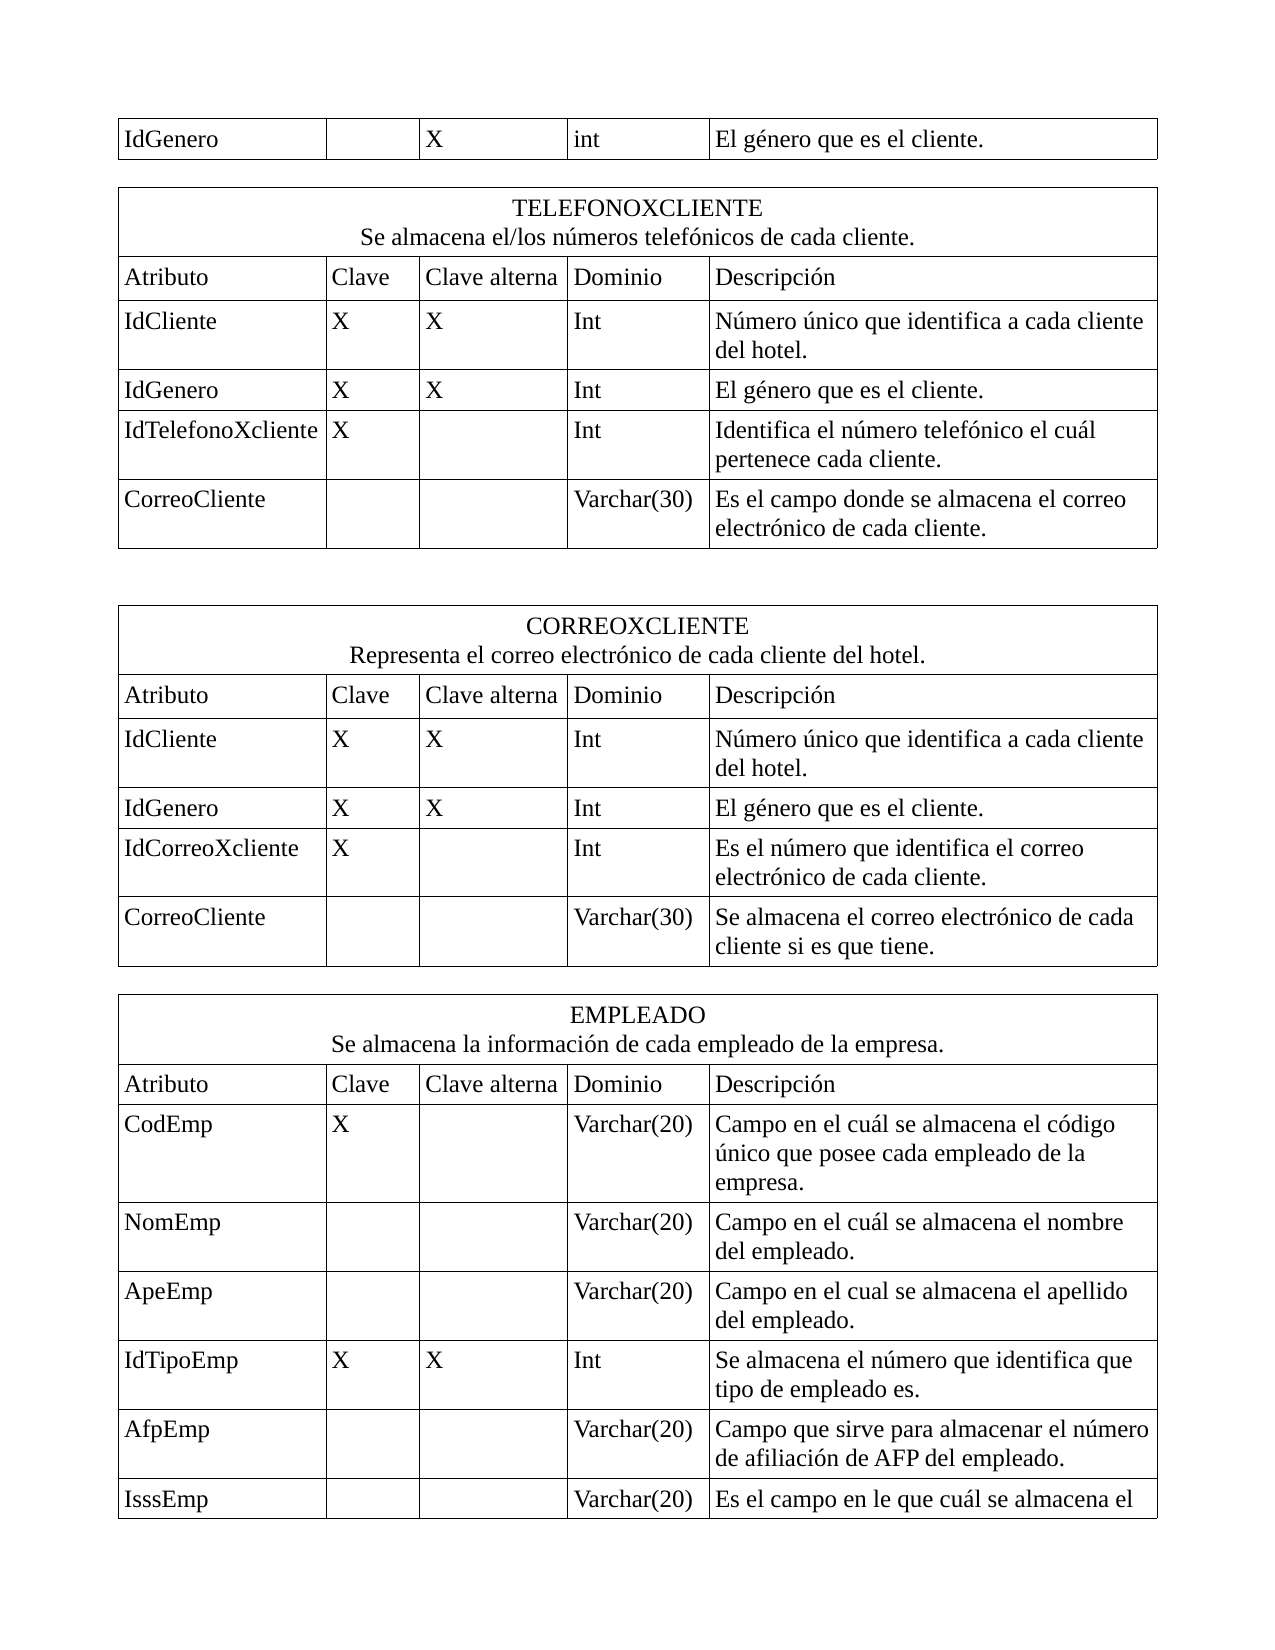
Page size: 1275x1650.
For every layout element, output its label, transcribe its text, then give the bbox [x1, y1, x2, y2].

table_cell X [327, 829, 419, 896]
table_cell [420, 1105, 567, 1202]
table_cell Varchar(20) [568, 1410, 709, 1478]
table_cell Campo en el cual se almacena el apellido del empleado. [710, 1272, 1157, 1340]
table_cell Clave alterna [420, 675, 567, 718]
table_cell Descripción [710, 1065, 1157, 1104]
table_cell X [327, 719, 419, 787]
table_cell Es el campo en le que cuál se almacena el [710, 1479, 1157, 1518]
table_cell CodEmp [119, 1105, 326, 1202]
table_cell [420, 1272, 567, 1340]
table_cell Dominio [568, 257, 709, 300]
table_cell [420, 480, 567, 548]
table_cell X [420, 370, 567, 409]
table_cell IdGenero [119, 370, 326, 409]
table_cell Es el campo donde se almacena el correo electrónico de cada cliente. [710, 480, 1157, 548]
table_cell Es el número que identifica el correo electrónico de cada cliente. [710, 829, 1157, 896]
table_cell [327, 1410, 419, 1478]
table_cell [327, 1203, 419, 1271]
table_cell Int [568, 411, 709, 478]
table_cell Descripción [710, 257, 1157, 300]
table_cell Campo en el cuál se almacena el código único que posee cada empleado de la empresa. [710, 1105, 1157, 1202]
table_cell Varchar(20) [568, 1203, 709, 1271]
table_cell Número único que identifica a cada cliente del hotel. [710, 301, 1157, 369]
table_cell AfpEmp [119, 1410, 326, 1478]
table_cell [327, 480, 419, 548]
table_cell CorreoCliente [119, 897, 326, 966]
table_cell IdGenero [119, 788, 326, 827]
table_cell ApeEmp [119, 1272, 326, 1340]
table_cell int [568, 119, 709, 158]
table_cell Int [568, 829, 709, 896]
table_cell Int [568, 370, 709, 409]
table_cell [327, 1272, 419, 1340]
table_cell Clave [327, 1065, 419, 1104]
table_cell X [420, 301, 567, 369]
table_header TELEFONOXCLIENTE Se almacena el/los números telefónicos de cada cliente. [119, 188, 1157, 256]
table_cell Clave [327, 257, 419, 300]
table_cell Int [568, 301, 709, 369]
table_cell [420, 829, 567, 896]
table_cell [420, 411, 567, 478]
table_cell El género que es el cliente. [710, 370, 1157, 409]
table_cell IdCliente [119, 719, 326, 787]
table_cell CorreoCliente [119, 480, 326, 548]
table_cell [420, 1410, 567, 1478]
table_cell Clave alterna [420, 257, 567, 300]
table_cell [420, 897, 567, 966]
table_cell Varchar(30) [568, 480, 709, 548]
table_cell X [420, 788, 567, 827]
table_cell [327, 119, 419, 158]
table_cell IdCliente [119, 301, 326, 369]
table_cell [327, 1479, 419, 1518]
table_cell Campo que sirve para almacenar el número de afiliación de AFP del empleado. [710, 1410, 1157, 1478]
table_cell Int [568, 719, 709, 787]
table_cell Descripción [710, 675, 1157, 718]
table_cell Varchar(20) [568, 1105, 709, 1202]
table_cell X [327, 1341, 419, 1409]
table_cell X [327, 788, 419, 827]
table_cell X [420, 1341, 567, 1409]
table_header CORREOXCLIENTE Representa el correo electrónico de cada cliente del hotel. [119, 606, 1157, 674]
table_cell IsssEmp [119, 1479, 326, 1518]
table_cell El género que es el cliente. [710, 119, 1157, 158]
table_cell [327, 897, 419, 966]
table_cell Varchar(20) [568, 1479, 709, 1518]
table_cell Dominio [568, 1065, 709, 1104]
table_cell X [420, 119, 567, 158]
table_cell X [327, 301, 419, 369]
table_cell Se almacena el número que identifica que tipo de empleado es. [710, 1341, 1157, 1409]
table_cell Varchar(20) [568, 1272, 709, 1340]
table_cell Atributo [119, 257, 326, 300]
table_cell Identifica el número telefónico el cuál pertenece cada cliente. [710, 411, 1157, 478]
table_cell Campo en el cuál se almacena el nombre del empleado. [710, 1203, 1157, 1271]
table_cell Int [568, 1341, 709, 1409]
table_cell X [327, 1105, 419, 1202]
table_cell Atributo [119, 675, 326, 718]
table_cell IdCorreoXcliente [119, 829, 326, 896]
table_cell Clave alterna [420, 1065, 567, 1104]
table_cell Se almacena el correo electrónico de cada cliente si es que tiene. [710, 897, 1157, 966]
table_cell Dominio [568, 675, 709, 718]
table_cell Clave [327, 675, 419, 718]
table_header EMPLEADO Se almacena la información de cada empleado de la empresa. [119, 995, 1157, 1063]
table_cell IdTelefonoXcliente [119, 411, 326, 478]
table_cell Varchar(30) [568, 897, 709, 966]
table_cell Atributo [119, 1065, 326, 1104]
table_cell X [327, 411, 419, 478]
table_cell IdGenero [119, 119, 326, 158]
table_cell IdTipoEmp [119, 1341, 326, 1409]
table_cell Número único que identifica a cada cliente del hotel. [710, 719, 1157, 787]
table_cell X [327, 370, 419, 409]
table_cell NomEmp [119, 1203, 326, 1271]
table_cell X [420, 719, 567, 787]
table_cell [420, 1203, 567, 1271]
table_cell [420, 1479, 567, 1518]
table_cell El género que es el cliente. [710, 788, 1157, 827]
table_cell Int [568, 788, 709, 827]
